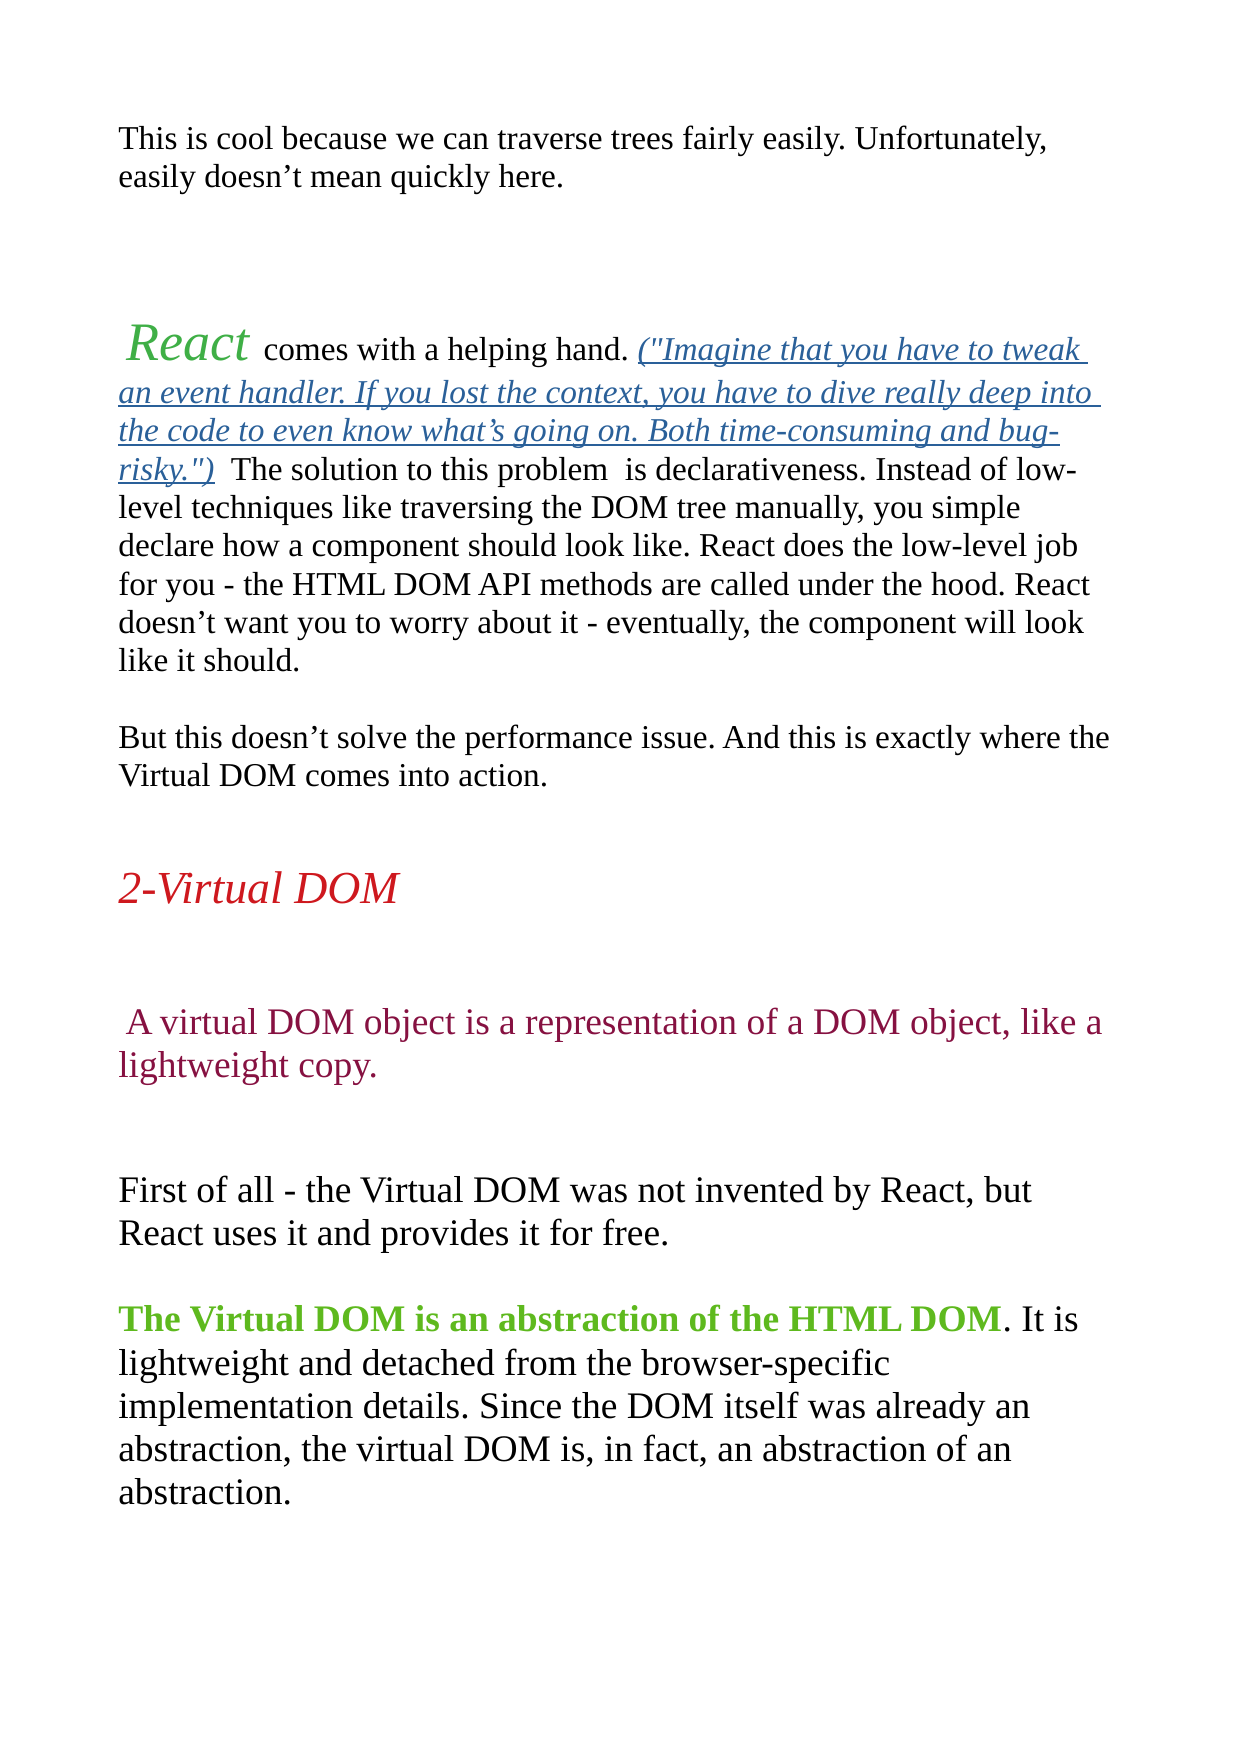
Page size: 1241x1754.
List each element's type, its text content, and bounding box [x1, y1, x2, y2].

text React comes with a helping hand. ("Imagine that you have to tweak an event handler. If you lost the context, you have to dive really deep into the code to even know what’s going on. Both time-consuming and bug-risky.") The solution to this problem is declarativeness. Instead of low-level techniques like traversing the DOM tree manually, you simple declare how a component should look like. React does the low-level job for you - the HTML DOM API methods are called under the hood. React doesn’t want you to worry about it - eventually, the component will look like it should. [118, 310, 1122, 679]
text A virtual DOM object is a representation of a DOM object, like a lightweight copy. [118, 1000, 1122, 1086]
text This is cool because we can traverse trees fairly easily. Unfortunately, easily doesn’t mean quickly here. [118, 118, 1122, 195]
text But this doesn’t solve the performance issue. And this is exactly where the Virtual DOM comes into action. [118, 717, 1122, 794]
text First of all - the Virtual DOM was not invented by React, but React uses it and provides it for free. [118, 1167, 1122, 1254]
text The Virtual DOM is an abstraction of the HTML DOM. It is lightweight and detached from the browser-specific implementation details. Since the DOM itself was already an abstraction, the virtual DOM is, in fact, an abstraction of an abstraction. [118, 1297, 1122, 1512]
text 2-Virtual DOM [118, 861, 1122, 913]
